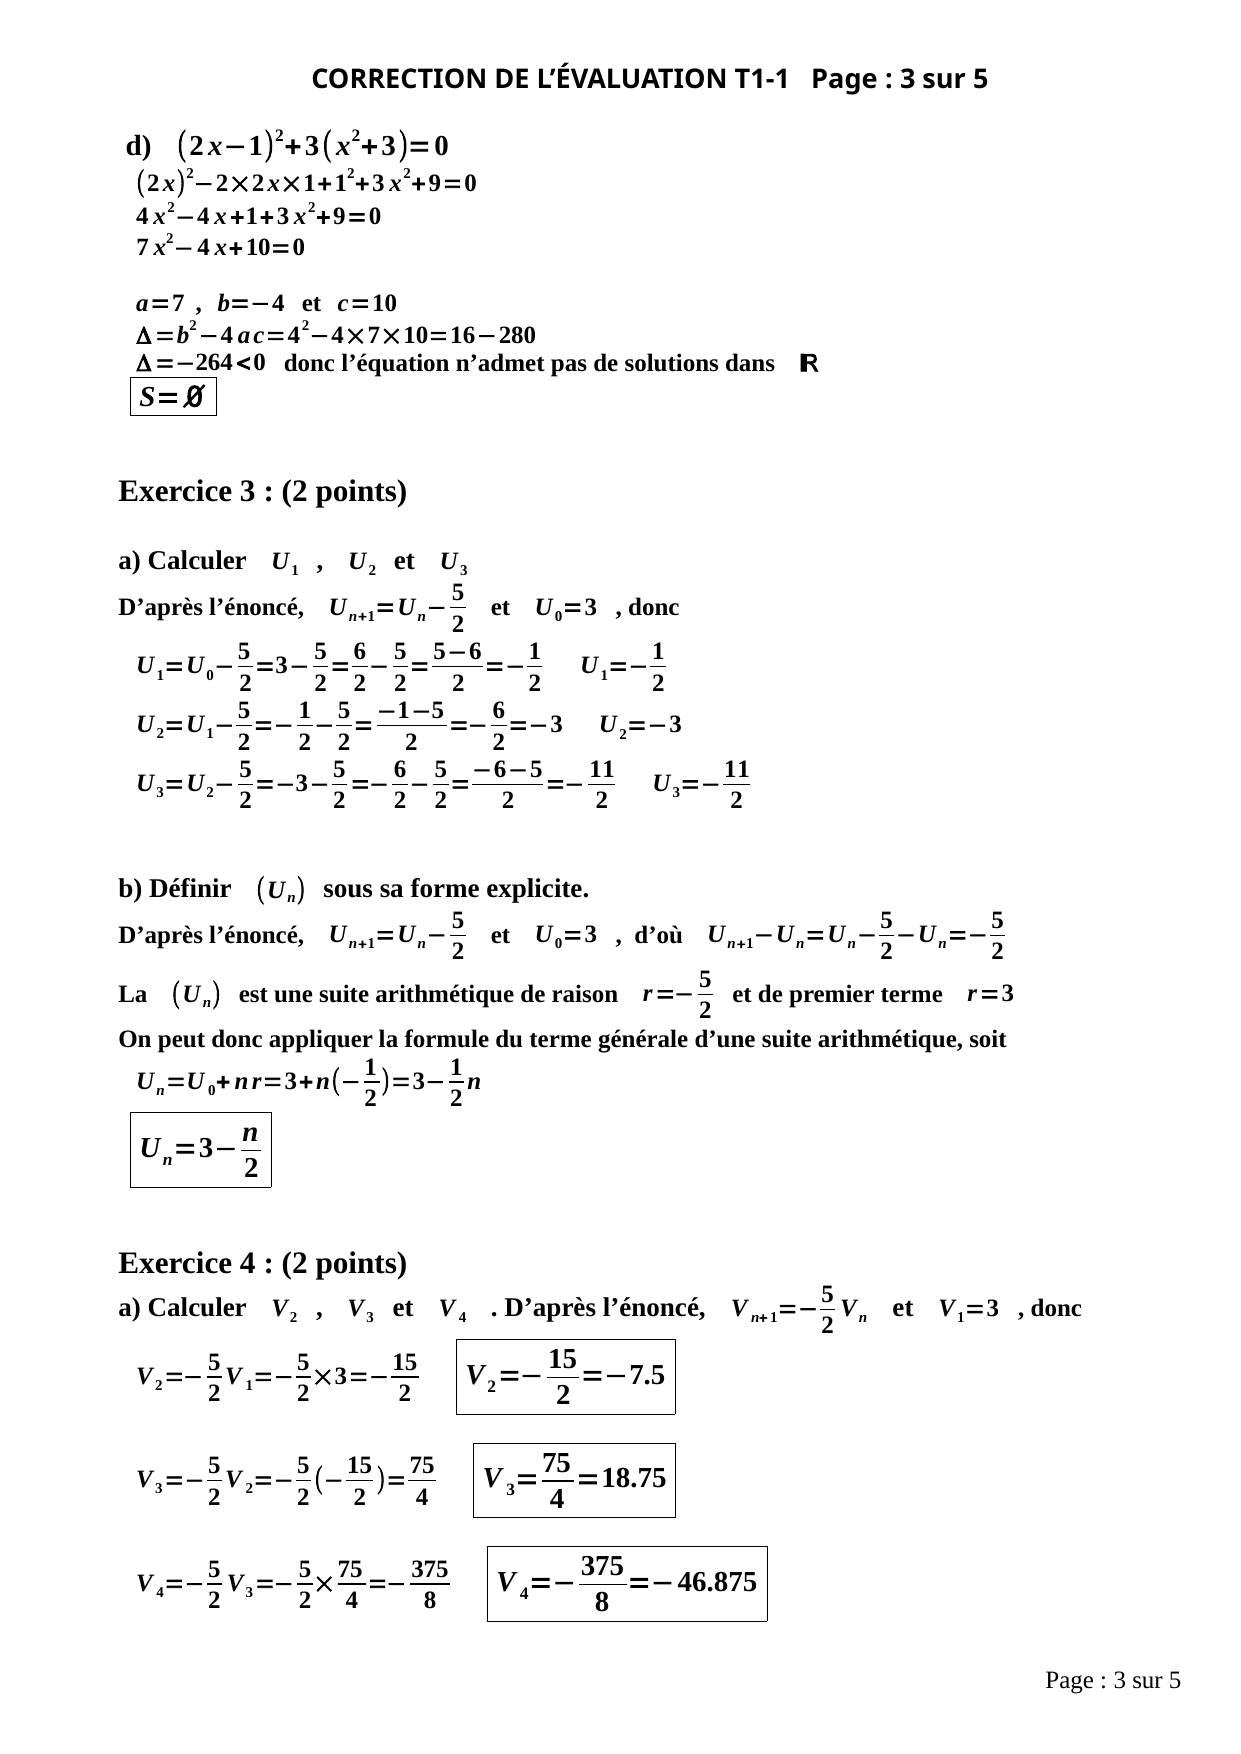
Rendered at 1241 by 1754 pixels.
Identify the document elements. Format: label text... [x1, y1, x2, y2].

text Exercice 3 : (2 points) [118, 473, 1181, 508]
text donc l’équation n’admet pas de solutions dans [118, 348, 1181, 377]
text D’après l’énoncé, et , donc [118, 579, 1181, 638]
text Exercice 4 : (2 points) [118, 1244, 1181, 1280]
text La est une suite arithmétique de raison et de premier terme [118, 966, 1181, 1024]
text a) Calculer , et . D’après l’énoncé, et , donc [118, 1280, 1181, 1339]
text On peut donc appliquer la formule du terme générale d’une suite arithmétique, soit [118, 1024, 1181, 1053]
text b) Définir sous sa forme explicite. [118, 872, 1181, 907]
text D’après l’énoncé, et , d’où [118, 907, 1181, 966]
text a) Calculer , et [118, 544, 1181, 579]
text d) [118, 125, 1181, 164]
